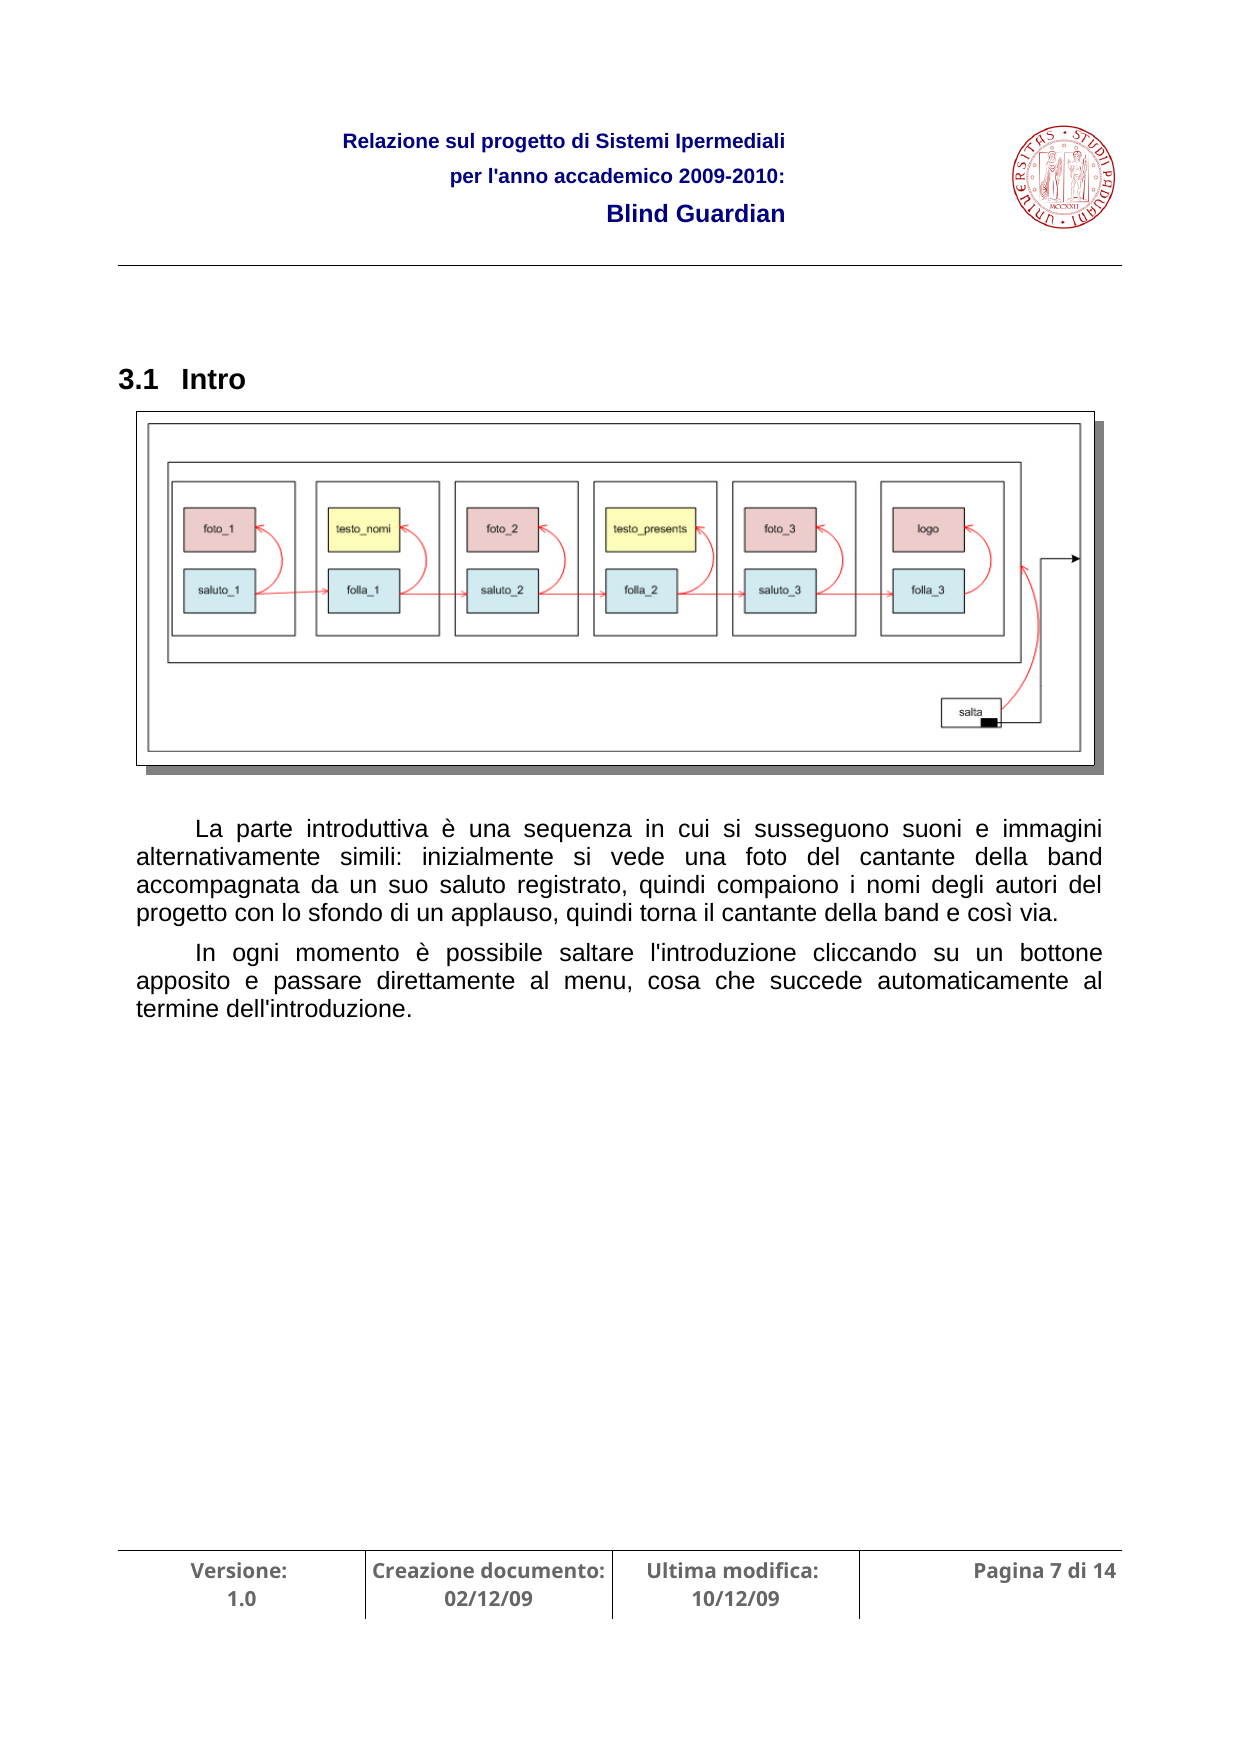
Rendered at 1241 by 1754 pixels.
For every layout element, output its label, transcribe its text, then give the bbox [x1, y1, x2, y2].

picture [138, 413, 1091, 762]
subtitle Intro [118, 363, 1122, 396]
text In ogni momento è possibile saltare l'introduzione cliccando su un bottone apposito e passare direttamente al menu, cosa che succede automaticamente al termine dell'introduzione. [136, 939, 1104, 1022]
text La parte introduttiva è una sequenza in cui si susseguono suoni e immagini alternativamente simili: inizialmente si vede una foto del cantante della band accompagnata da un suo saluto registrato, quindi compaiono i nomi degli autori del progetto con lo sfondo di un applauso, quindi torna il cantante della band e così via. [136, 815, 1104, 927]
picture [1010, 123, 1117, 231]
